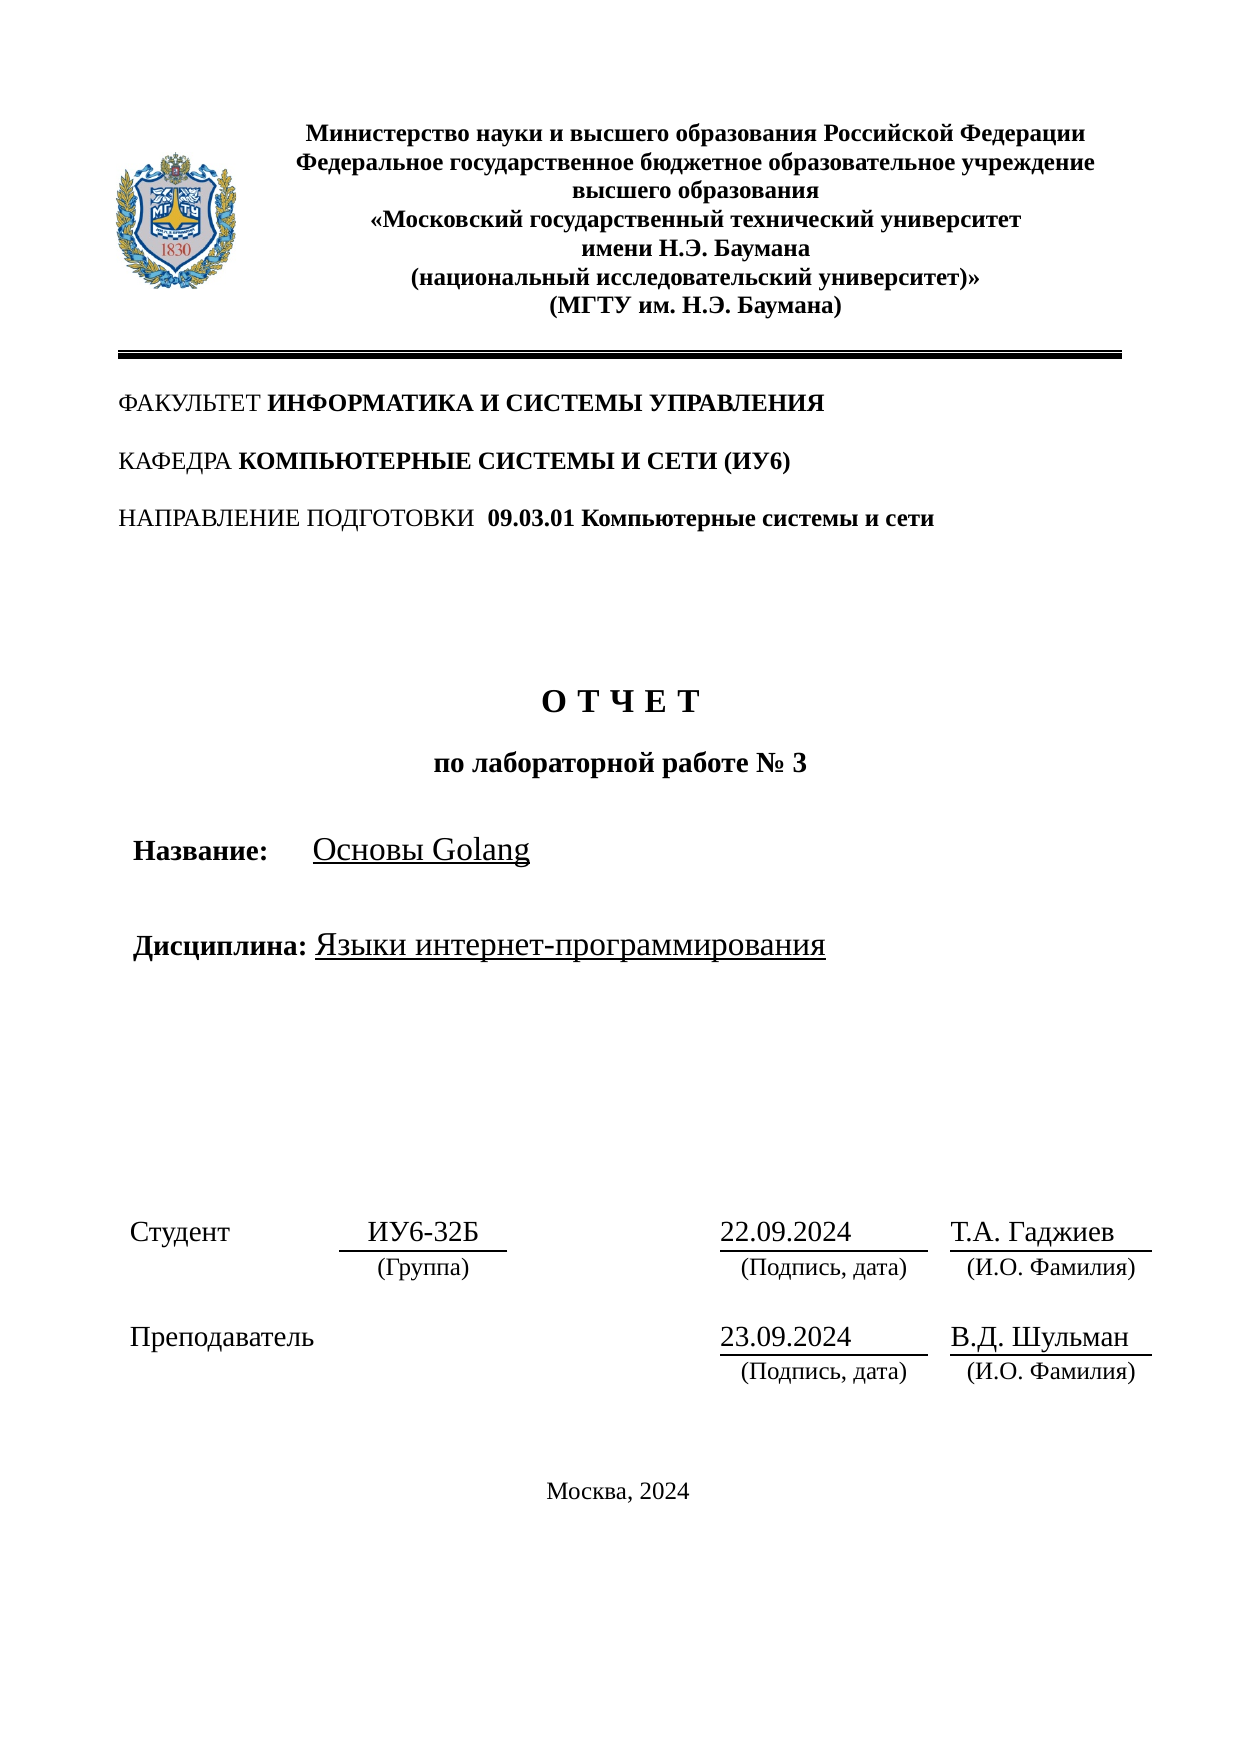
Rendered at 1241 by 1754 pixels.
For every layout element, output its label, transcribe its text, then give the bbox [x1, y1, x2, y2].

table_cell [118, 1252, 328, 1285]
text Москва, 2024 [118, 1476, 1122, 1504]
table_header 22.09.2024 [709, 1215, 939, 1252]
table_cell [328, 1356, 519, 1389]
subtitle Отчет [118, 682, 1122, 720]
table_cell В.Д. Шульман [939, 1319, 1163, 1356]
text КАФЕДРА Компьютерные системы и сети (ИУ6) [118, 446, 1122, 474]
table_cell (Подпись, дата) [709, 1252, 939, 1285]
table_cell [118, 1285, 328, 1319]
text НАПРАВЛЕНИЕ ПОДГОТОВКИ 09.03.01 Компьютерные системы и сети [118, 503, 1122, 532]
table_cell (И.О. Фамилия) [939, 1252, 1163, 1285]
table_cell [118, 1356, 328, 1389]
picture [115, 152, 237, 289]
table_cell (Подпись, дата) [709, 1356, 939, 1389]
table_cell Преподаватель [118, 1319, 328, 1356]
table_cell [519, 1319, 709, 1356]
table_cell [709, 1285, 939, 1319]
table_cell [328, 1319, 519, 1356]
table_header ИУ6-32Б [328, 1215, 519, 1252]
table_cell 23.09.2024 [709, 1319, 939, 1356]
table_cell [519, 1285, 709, 1319]
text Название: Основы Golang [133, 829, 1122, 867]
table_header [519, 1215, 709, 1252]
text ФАКУЛЬТЕТ Информатика и системы управления [118, 388, 1122, 417]
table_cell (Группа) [328, 1252, 519, 1285]
table_header [107, 118, 254, 319]
table_header Т.А. Гаджиев [939, 1215, 1163, 1252]
table_cell [328, 1285, 519, 1319]
table_header Студент [118, 1215, 328, 1252]
table_cell [519, 1356, 709, 1389]
table_header Министерство науки и высшего образования Российской Федерации Федеральное государственное бюджетное образовательное учреждение высшего образования «Московский государственный технический университет имени Н.Э. Баумана (национальный исследовательский университет)» (МГТУ им. Н.Э. Баумана) [254, 118, 1137, 319]
table_cell (И.О. Фамилия) [939, 1356, 1163, 1389]
text Дисциплина: Языки интернет-программирования [133, 925, 1122, 963]
subtitle по лабораторной работе № 3 [118, 745, 1122, 778]
table_cell [939, 1285, 1163, 1319]
table_cell [519, 1252, 709, 1285]
